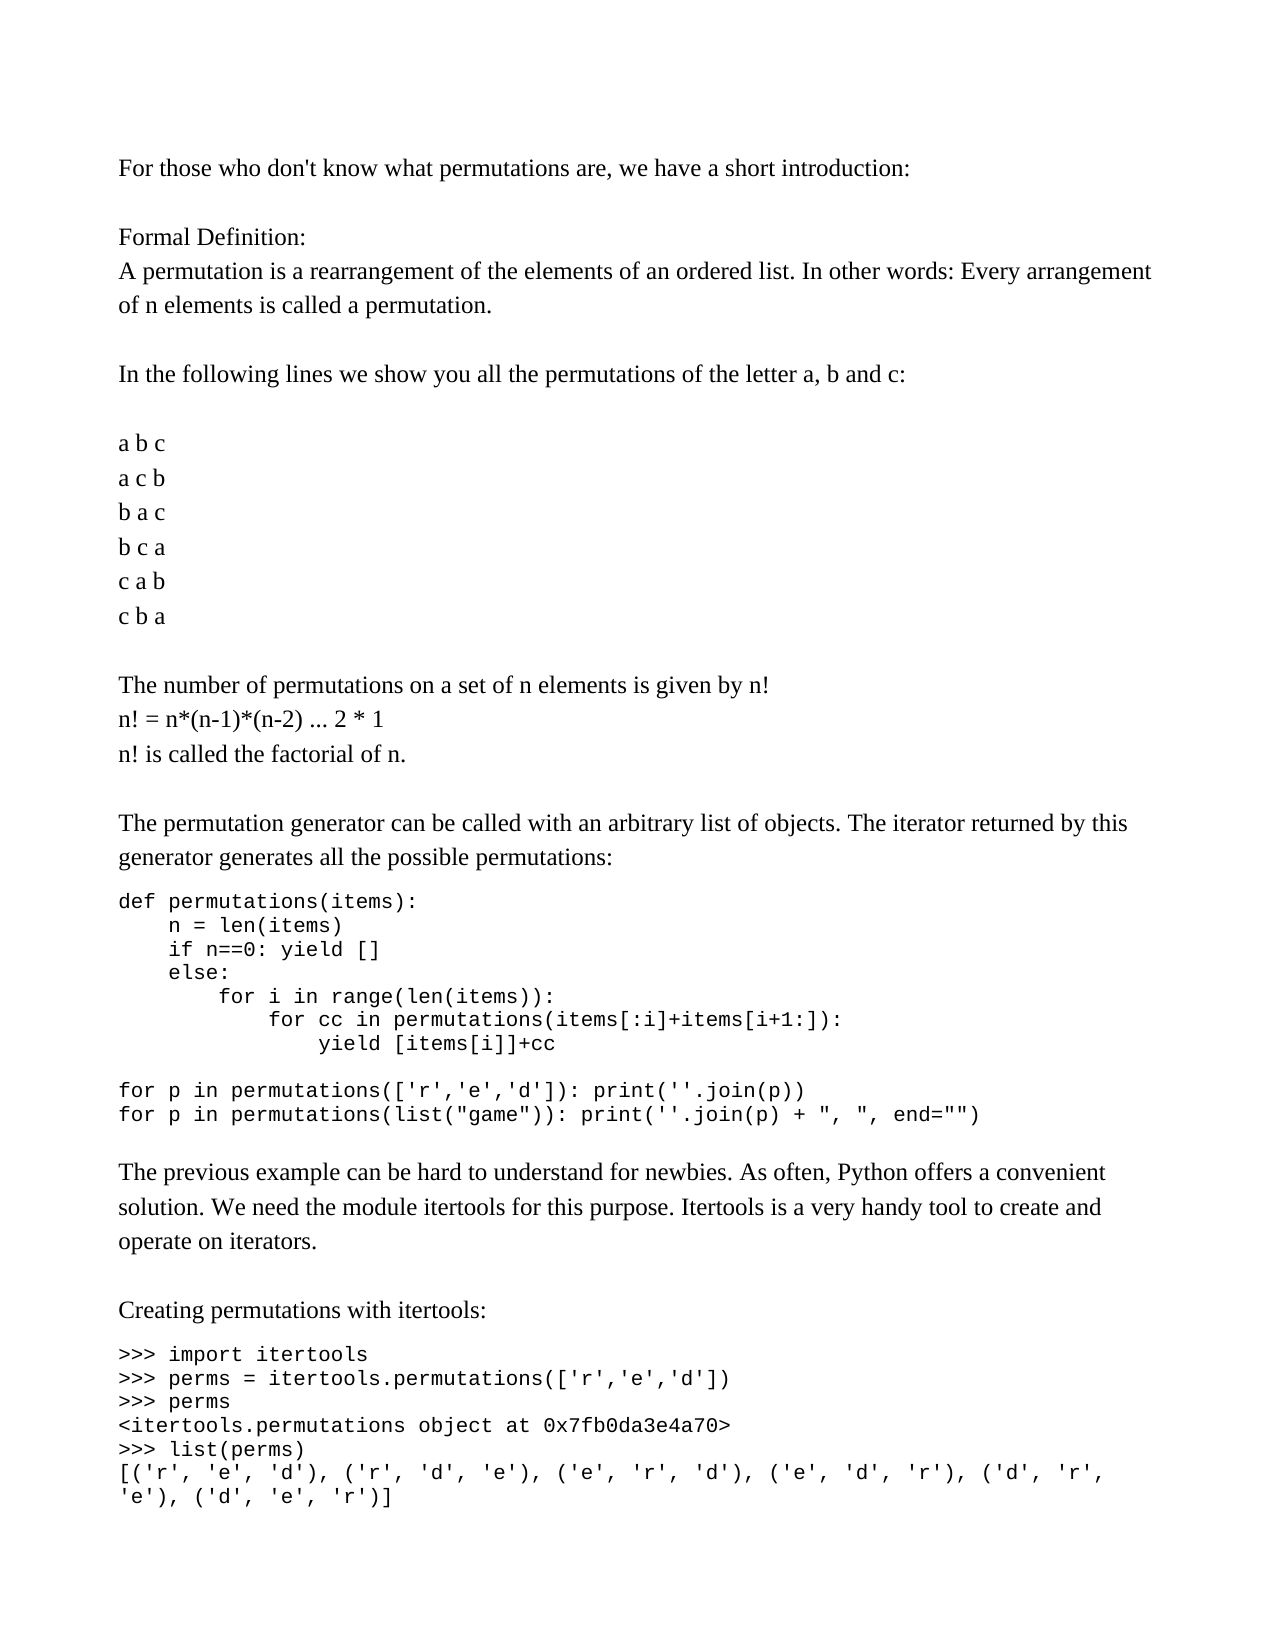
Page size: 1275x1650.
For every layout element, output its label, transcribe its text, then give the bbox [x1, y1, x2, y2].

text <itertools.permutations object at 0x7fb0da3e4a70> [118, 1415, 1157, 1439]
text for p in permutations(list("game")): print(''.join(p) + ", ", end="") [118, 1104, 1157, 1128]
text n = len(items) [118, 915, 1157, 938]
text for p in permutations(['r','e','d']): print(''.join(p)) [118, 1080, 1157, 1104]
text for i in range(len(items)): [118, 986, 1157, 1009]
text def permutations(items): [118, 891, 1157, 915]
text [('r', 'e', 'd'), ('r', 'd', 'e'), ('e', 'r', 'd'), ('e', 'd', 'r'), ('d', 'r', 'e'), ('d', 'e', 'r')] [118, 1462, 1157, 1510]
text if n==0: yield [] [118, 938, 1157, 962]
text >>> list(perms) [118, 1439, 1157, 1462]
text >>> perms [118, 1391, 1157, 1415]
text >>> perms = itertools.permutations(['r','e','d']) [118, 1368, 1157, 1391]
text yield [items[i]]+cc [118, 1033, 1157, 1057]
text For those who don't know what permutations are, we have a short introduction: Formal Definition: A permutation is a rearrangement of the elements of an ordered list. In other words: Every arrangement of n elements is called a permutation. In the following lines we show you all the permutations of the letter a, b and c: a b c a c b b a c b c a c a b c b a The number of permutations on a set of n elements is given by n! n! = n*(n-1)*(n-2) ... 2 * 1 n! is called the factorial of n. The permutation generator can be called with an arbitrary list of objects. The iterator returned by this generator generates all the possible permutations: [118, 118, 1157, 871]
text else: [118, 962, 1157, 986]
text for cc in permutations(items[:i]+items[i+1:]): [118, 1009, 1157, 1033]
text >>> import itertools [118, 1344, 1157, 1368]
text The previous example can be hard to understand for newbies. As often, Python offers a convenient solution. We need the module itertools for this purpose. Itertools is a very handy tool to create and operate on iterators. Creating permutations with itertools: [118, 1157, 1157, 1324]
